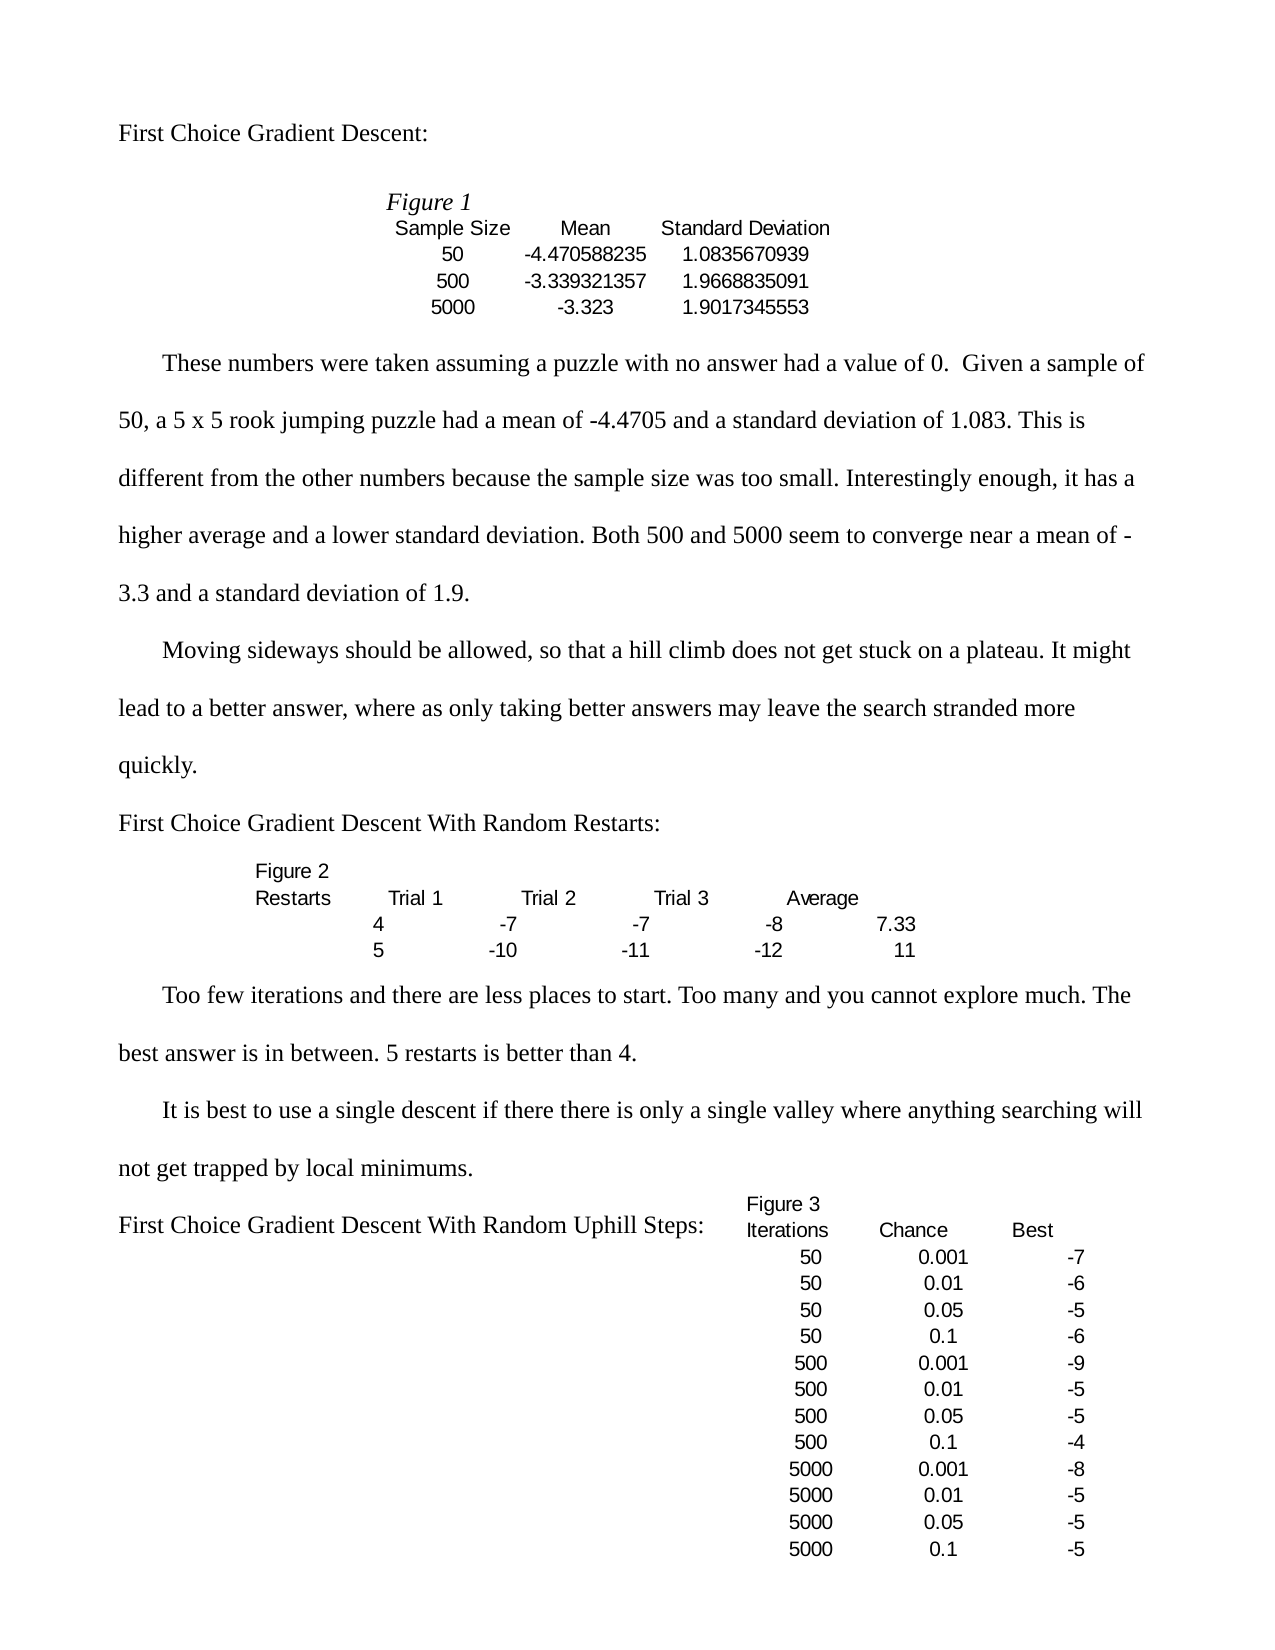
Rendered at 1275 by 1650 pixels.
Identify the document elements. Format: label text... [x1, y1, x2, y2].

text Too few iterations and there are less places to start. Too many and you cannot explore much. The best answer is in between. 5 restarts is better than 4. [118, 981, 1157, 1067]
text These numbers were taken assuming a puzzle with no answer had a value of 0. Given a sample of 50, a 5 x 5 rook jumping puzzle had a mean of -4.4705 and a standard deviation of 1.083. This is different from the other numbers because the sample size was too small. Interestingly enough, it has a higher average and a lower standard deviation. Both 500 and 5000 seem to converge near a mean of -3.3 and a standard deviation of 1.9. [118, 348, 1157, 607]
text First Choice Gradient Descent With Random Uphill Steps: [118, 1211, 1157, 1239]
text Figure 1 [386, 187, 841, 216]
text First Choice Gradient Descent With Random Restarts: [118, 808, 1157, 837]
text Moving sideways should be allowed, so that a hill climb does not get stuck on a plateau. It might lead to a better answer, where as only taking better answers may leave the search stranded more quickly. [118, 636, 1157, 779]
text It is best to use a single descent if there there is only a single valley where anything searching will not get trapped by local minimums. [118, 1096, 1157, 1182]
text First Choice Gradient Descent: [118, 118, 1157, 147]
